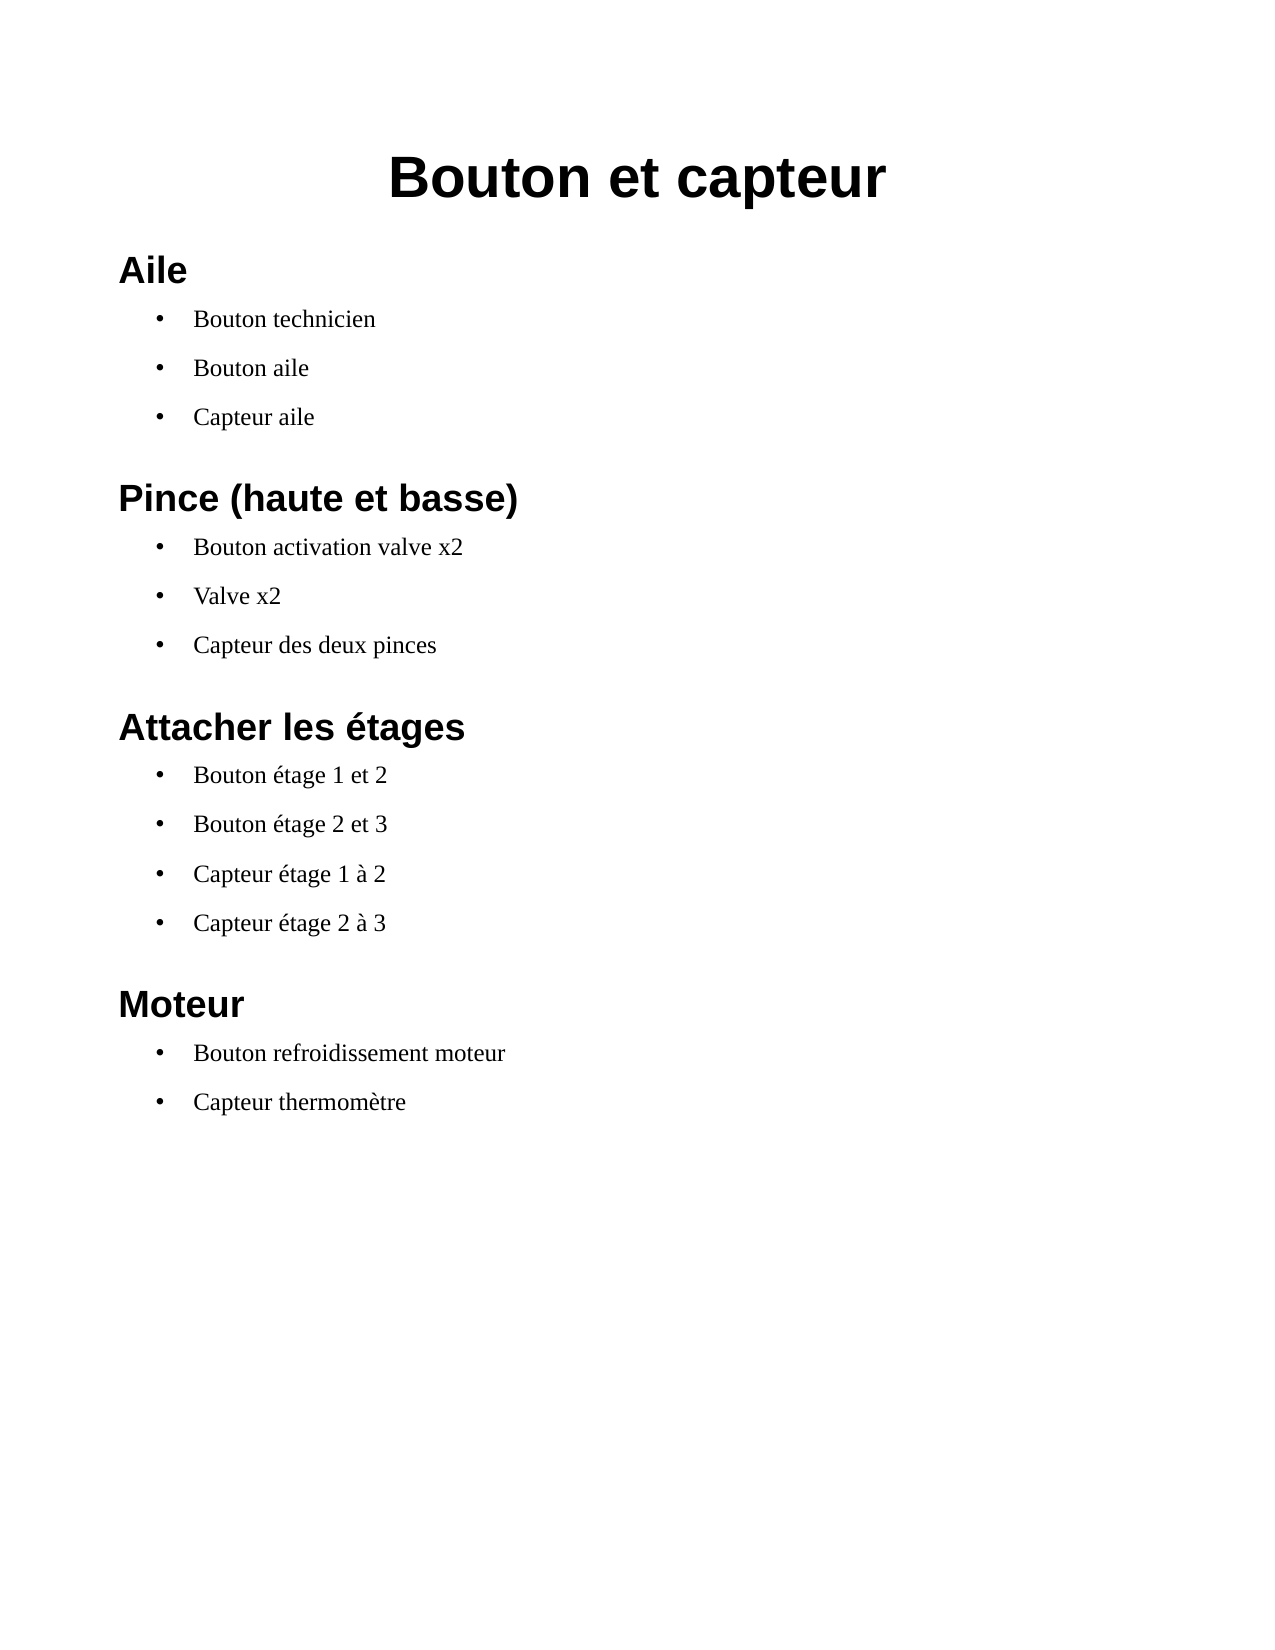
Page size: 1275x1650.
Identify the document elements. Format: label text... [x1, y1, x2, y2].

list Bouton étage 2 et 3 [156, 809, 1157, 838]
list Bouton refroidissement moteur [156, 1038, 1157, 1067]
list Bouton activation valve x2 [156, 532, 1157, 561]
list Capteur étage 1 à 2 [156, 859, 1157, 887]
subtitle Moteur [118, 982, 1157, 1025]
title Bouton et capteur [118, 143, 1157, 210]
list Bouton technicien [156, 304, 1157, 333]
list Capteur thermomètre [156, 1087, 1157, 1116]
list Capteur aile [156, 402, 1157, 431]
subtitle Attacher les étages [118, 704, 1157, 748]
list Capteur des deux pinces [156, 630, 1157, 659]
list Bouton étage 1 et 2 [156, 761, 1157, 789]
list Capteur étage 2 à 3 [156, 908, 1157, 936]
subtitle Aile [118, 248, 1157, 291]
list Valve x2 [156, 581, 1157, 610]
list Bouton aile [156, 353, 1157, 382]
subtitle Pince (haute et basse) [118, 476, 1157, 520]
